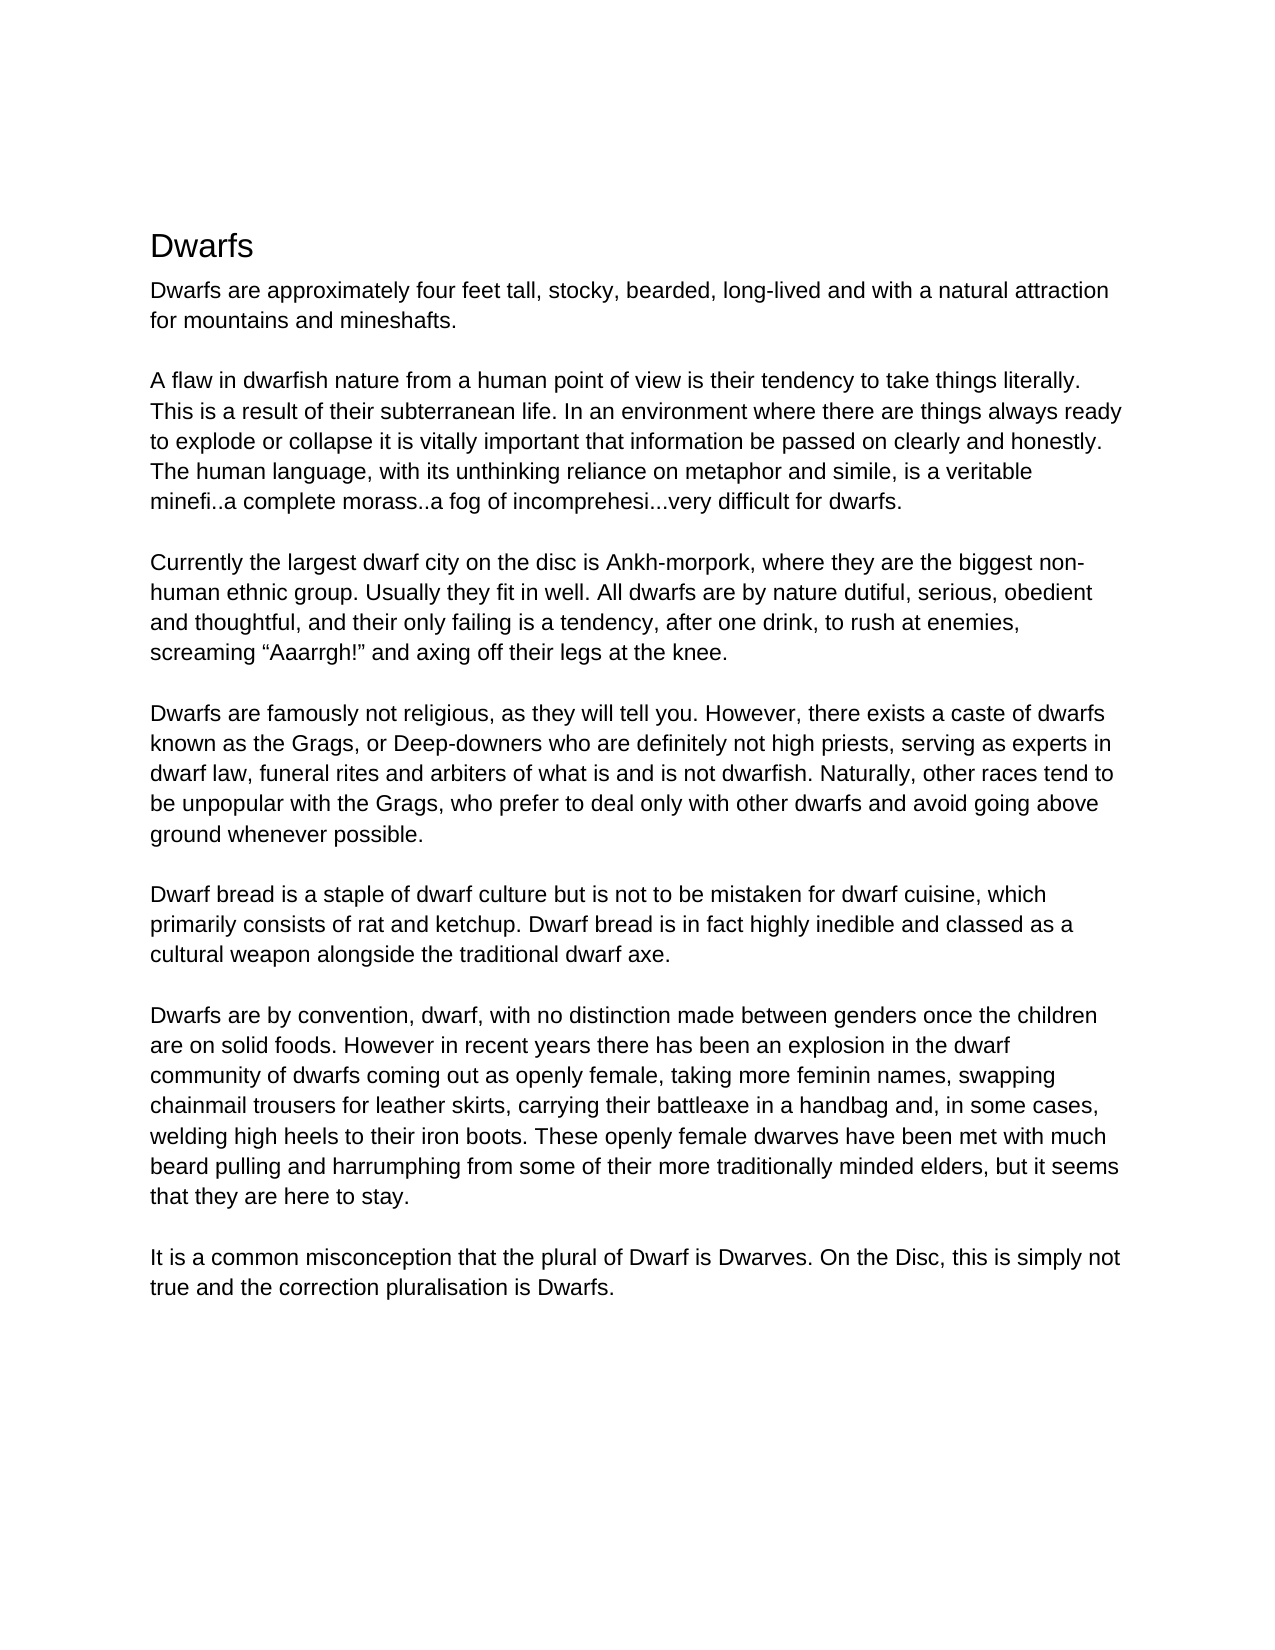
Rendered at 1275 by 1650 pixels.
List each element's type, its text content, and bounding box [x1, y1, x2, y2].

text Dwarfs are by convention, dwarf, with no distinction made between genders once the children are on solid foods. However in recent years there has been an explosion in the dwarf community of dwarfs coming out as openly female, taking more feminin names, swapping chainmail trousers for leather skirts, carrying their battleaxe in a handbag and, in some cases, welding high heels to their iron boots. These openly female dwarves have been met with much beard pulling and harrumphing from some of their more traditionally minded elders, but it seems that they are here to stay. [150, 1002, 1125, 1209]
text Dwarfs are famously not religious, as they will tell you. However, there exists a caste of dwarfs known as the Grags, or Deep-downers who are definitely not high priests, serving as experts in dwarf law, funeral rites and arbiters of what is and is not dwarfish. Naturally, other races tend to be unpopular with the Grags, who prefer to deal only with other dwarfs and avoid going above ground whenever possible. [150, 700, 1125, 847]
text Dwarf bread is a staple of dwarf culture but is not to be mistaken for dwarf cuisine, which primarily consists of rat and ketchup. Dwarf bread is in fact highly inedible and classed as a cultural weapon alongside the traditional dwarf axe. [150, 881, 1125, 968]
subtitle Dwarfs [150, 226, 1125, 264]
text Dwarfs are approximately four feet tall, stocky, bearded, long-lived and with a natural attraction for mountains and mineshafts. [150, 277, 1125, 333]
text It is a common misconception that the plural of Dwarf is Dwarves. On the Disc, this is simply not true and the correction pluralisation is Dwarfs. [150, 1243, 1125, 1300]
text A flaw in dwarfish nature from a human point of view is their tendency to take things literally. This is a result of their subterranean life. In an environment where there are things always ready to explode or collapse it is vitally important that information be passed on clearly and honestly. The human language, with its unthinking reliance on metaphor and simile, is a veritable minefi..a complete morass..a fog of incomprehesi...very difficult for dwarfs. [150, 367, 1125, 515]
text Currently the largest dwarf city on the disc is Ankh-morpork, where they are the biggest non-human ethnic group. Usually they fit in well. All dwarfs are by nature dutiful, serious, obedient and thoughtful, and their only failing is a tendency, after one drink, to rush at enemies, screaming “Aaarrgh!” and axing off their legs at the knee. [150, 549, 1125, 666]
